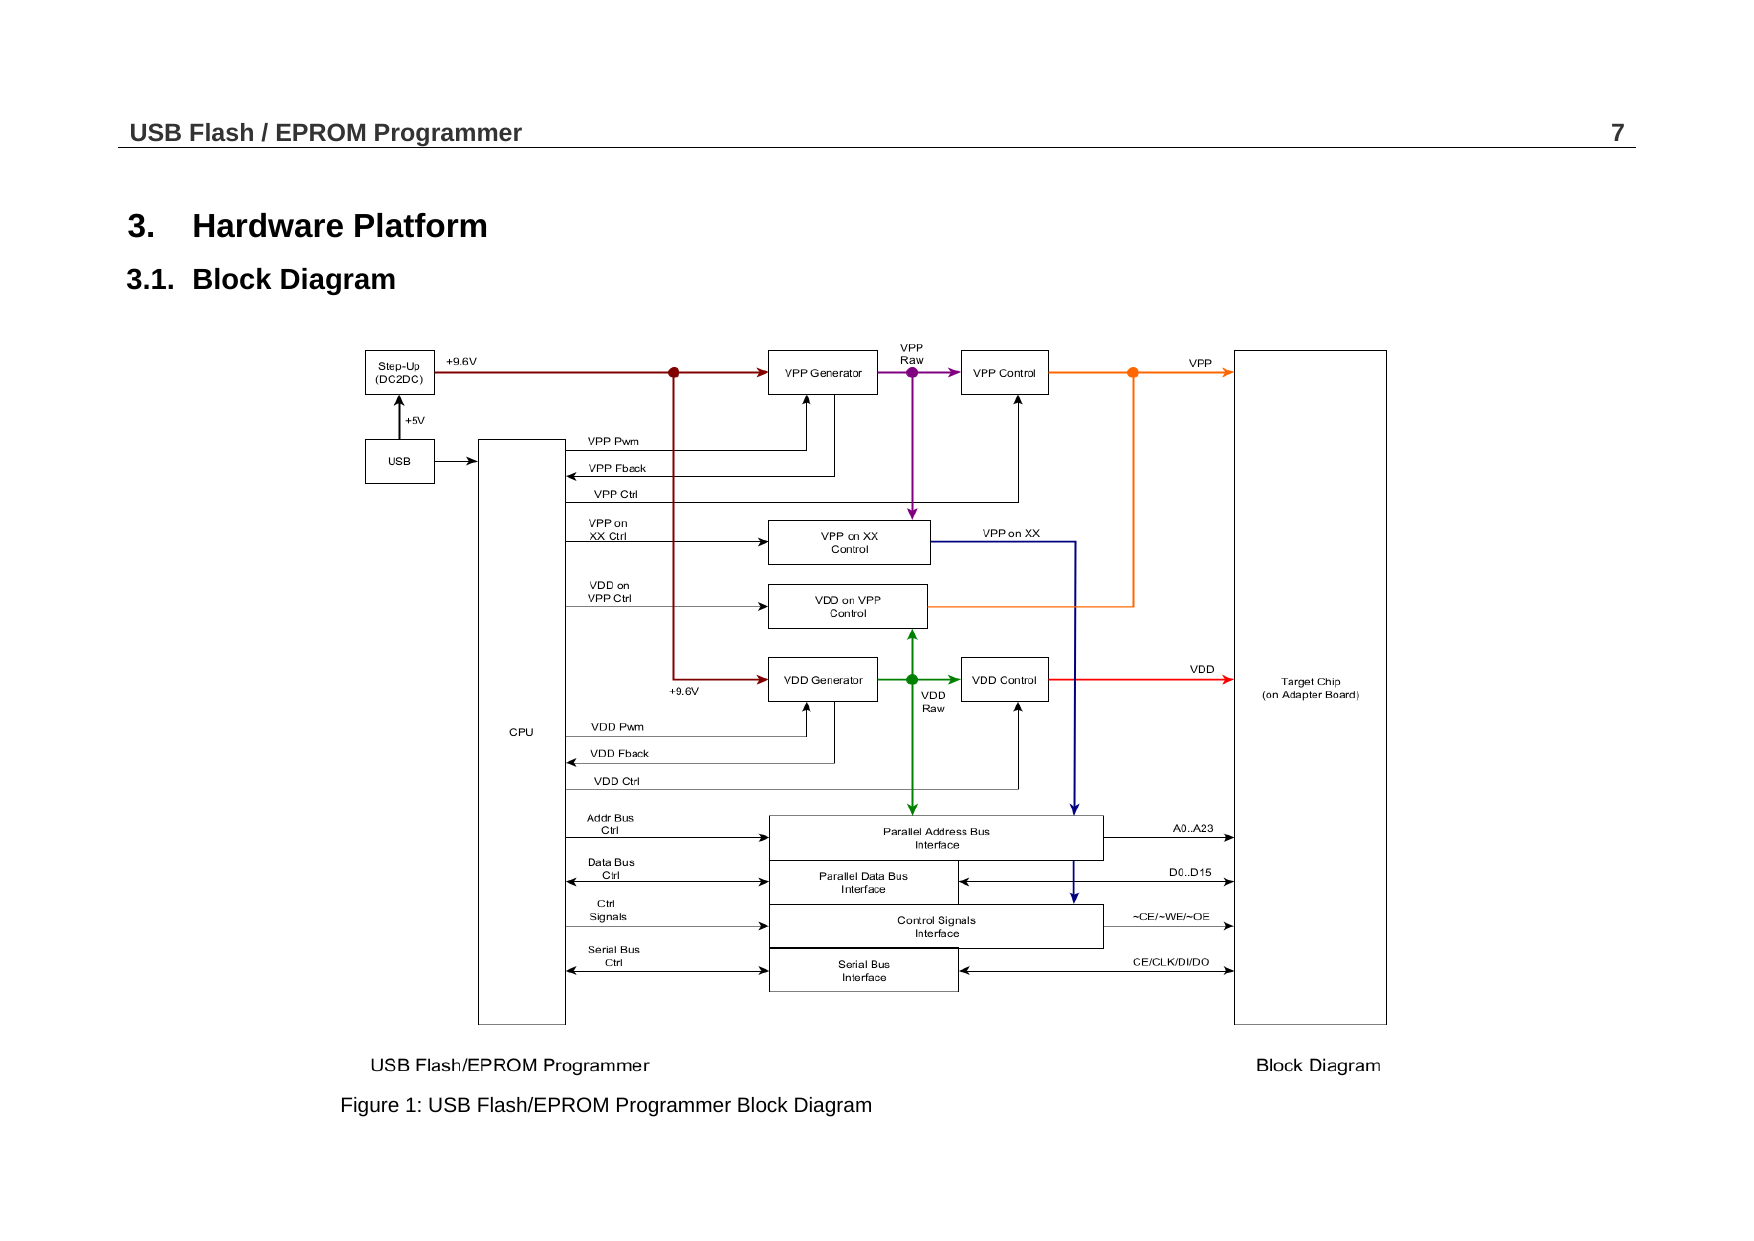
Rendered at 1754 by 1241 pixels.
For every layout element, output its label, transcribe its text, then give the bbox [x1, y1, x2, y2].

text Figure 1: USB Flash/EPROM Programmer Block Diagram [340, 325, 1411, 1118]
subtitle Block Diagram [118, 262, 1636, 296]
picture [350, 325, 1400, 1090]
subtitle Hardware Platform [118, 206, 1636, 244]
